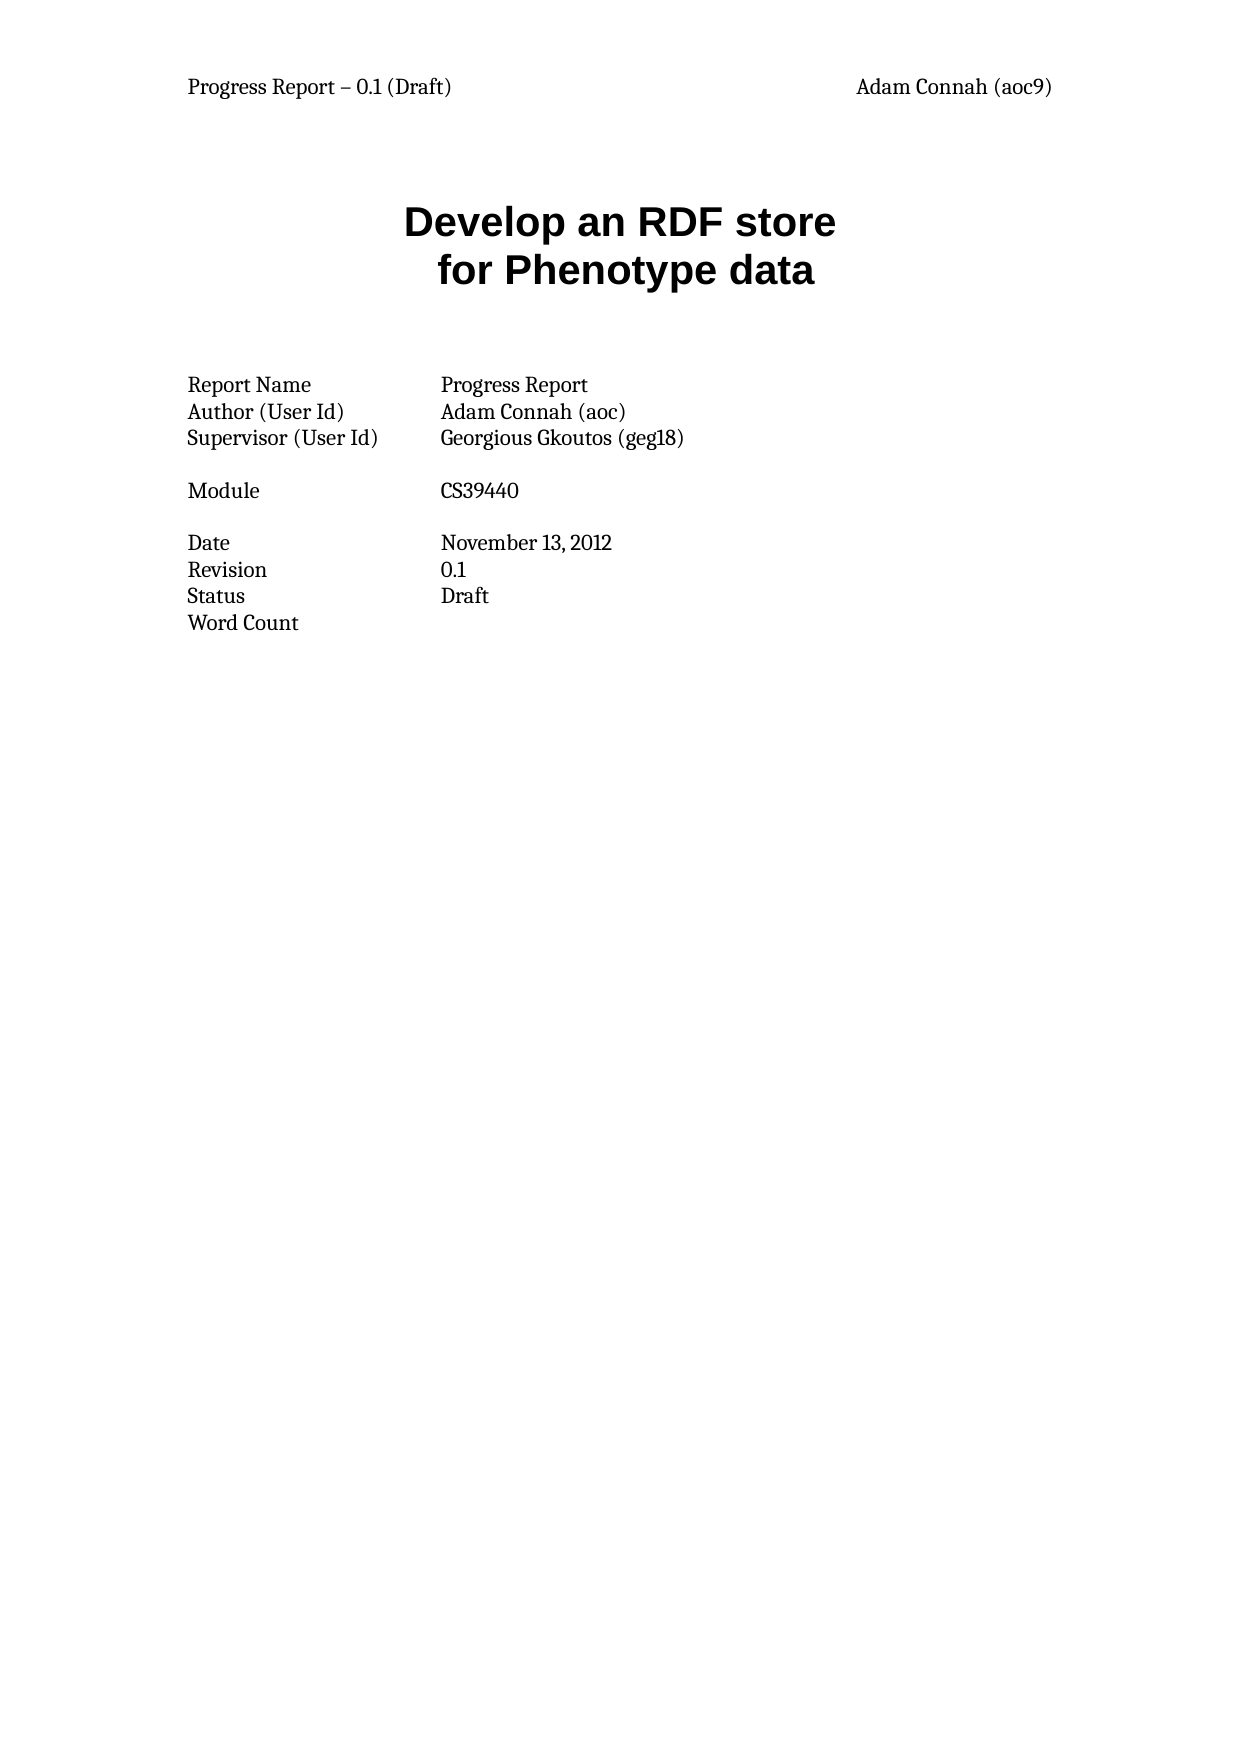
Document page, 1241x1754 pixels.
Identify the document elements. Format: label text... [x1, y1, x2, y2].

table_cell Status [176, 583, 429, 609]
table_cell CS39440 [429, 478, 1063, 504]
table_header Report Name [176, 372, 429, 398]
table_cell Georgious Gkoutos (geg18) [429, 425, 1063, 451]
text for Phenotype data [187, 245, 1053, 293]
table_cell Draft [429, 583, 1063, 609]
table_header Progress Report [429, 372, 1063, 398]
table_cell [429, 451, 1063, 477]
table_cell Module [176, 478, 429, 504]
table_cell [176, 504, 429, 530]
table_cell Word Count [176, 609, 429, 636]
text Develop an RDF store [187, 197, 1053, 245]
table_cell Supervisor (User Id) [176, 425, 429, 451]
table_cell November 13, 2012 [429, 530, 1063, 557]
table_cell Date [176, 530, 429, 557]
table_cell 0.1 [429, 557, 1063, 583]
table_cell Revision [176, 557, 429, 583]
table_cell Author (User Id) [176, 399, 429, 425]
table_cell [429, 504, 1063, 530]
table_cell Adam Connah (aoc) [429, 399, 1063, 425]
table_cell [176, 451, 429, 477]
table_cell [429, 609, 1063, 636]
